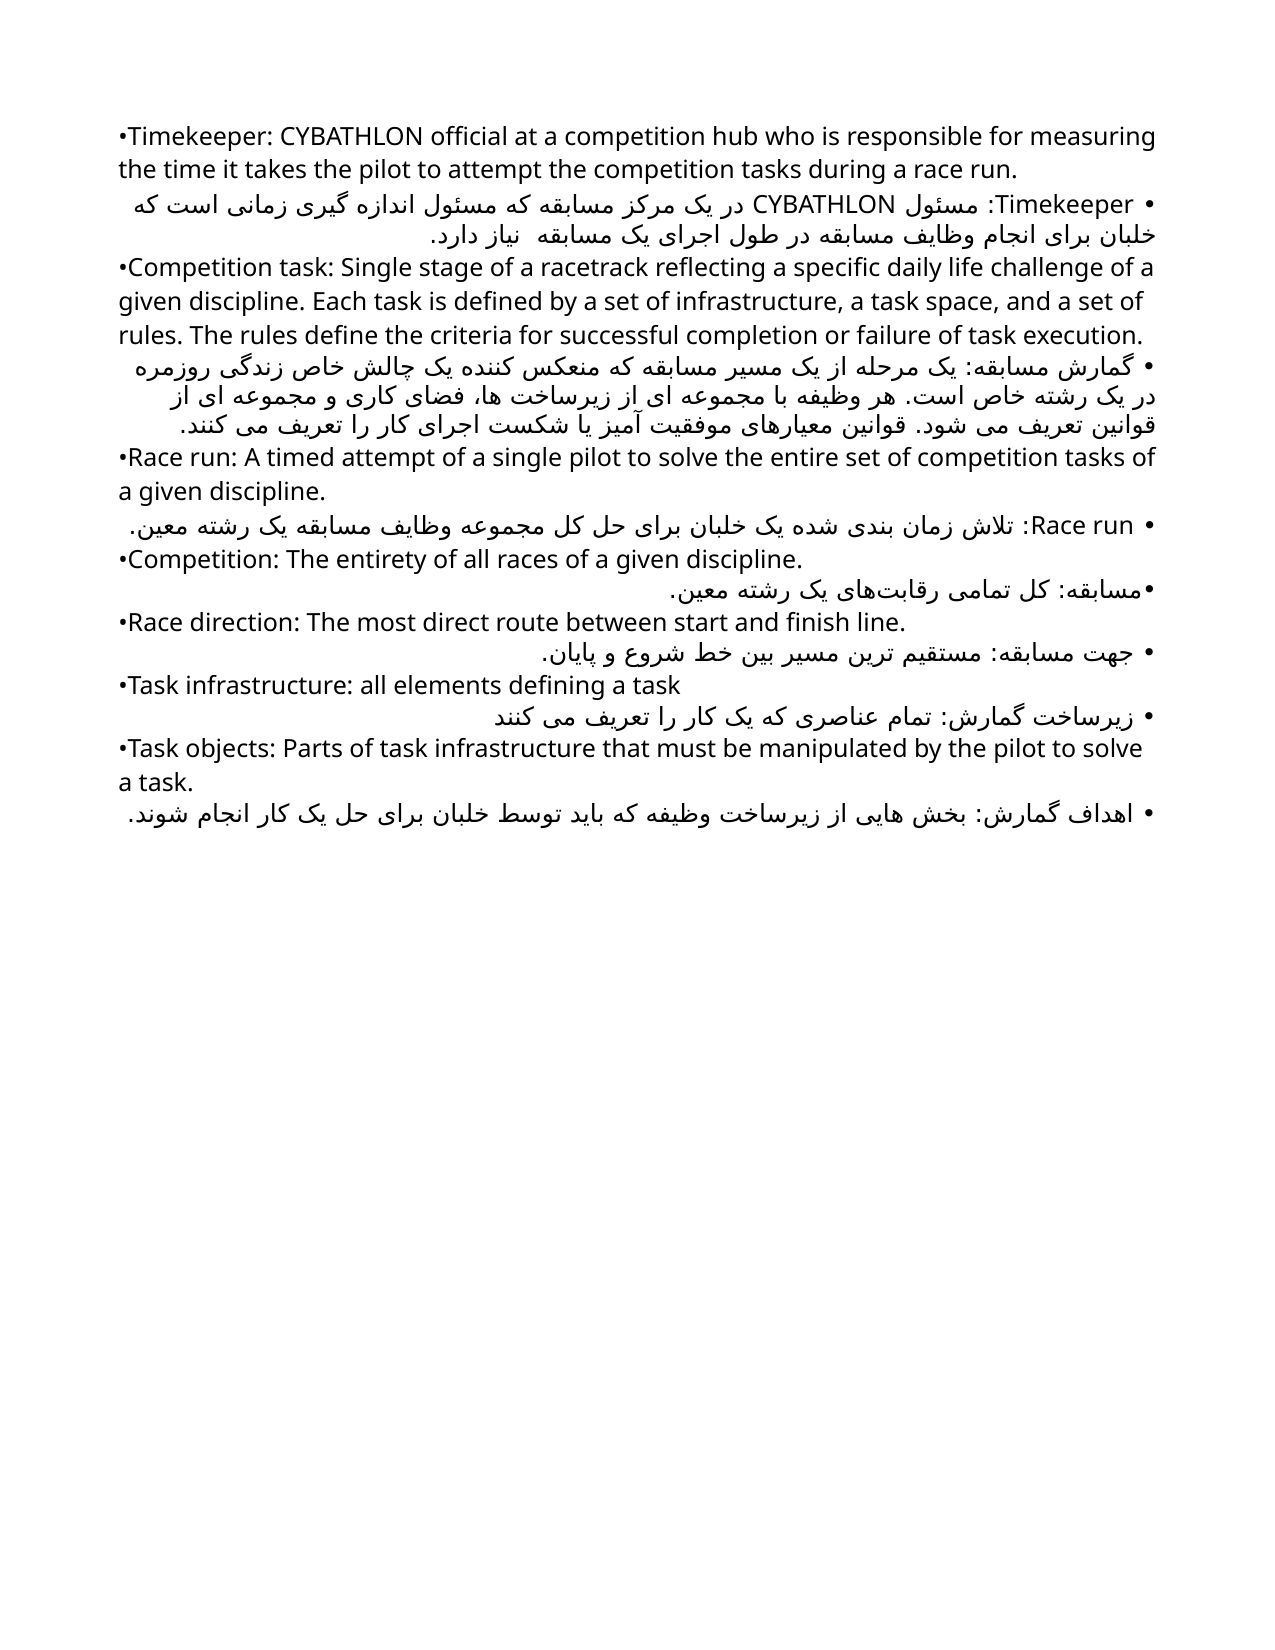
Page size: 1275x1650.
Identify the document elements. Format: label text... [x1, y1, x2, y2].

text •Competition: The entirety of all races of a given discipline. [118, 541, 1157, 575]
text •Race run: A timed attempt of a single pilot to solve the entire set of competition tasks of a given discipline. [118, 439, 1157, 507]
text •Task infrastructure: all elements defining a task [118, 668, 1157, 702]
text • گمارش مسابقه: یک مرحله از یک مسیر مسابقه که منعکس کننده یک چالش خاص زندگی روزمره در یک رشته خاص است. هر وظیفه با مجموعه ای از زیرساخت ها، فضای کاری و مجموعه ای از قوانین تعریف می شود. قوانین معیارهای موفقیت آمیز یا شکست اجرای کار را تعریف می کنند. [118, 352, 1157, 439]
text • اهداف گمارش: بخش هایی از زیرساخت وظیفه که باید توسط خلبان برای حل یک کار انجام شوند. [118, 799, 1157, 828]
text •Timekeeper: CYBATHLON official at a competition hub who is responsible for measuring the time it takes the pilot to attempt the competition tasks during a race run. [118, 118, 1157, 186]
text • جهت مسابقه: مستقیم ترین مسیر بین خط شروع و پایان. [118, 639, 1157, 668]
text •Race direction: The most direct route between start and finish line. [118, 604, 1157, 639]
text •Task objects: Parts of task infrastructure that must be manipulated by the pilot to solve a task. [118, 731, 1157, 799]
text • زیرساخت گمارش: تمام عناصری که یک کار را تعریف می کنند [118, 702, 1157, 731]
text •Competition task: Single stage of a racetrack reflecting a specific daily life challenge of a given discipline. Each task is defined by a set of infrastructure, a task space, and a set of rules. The rules define the criteria for successful completion or failure of task execution. [118, 249, 1157, 352]
text • Race run: تلاش زمان بندی شده یک خلبان برای حل کل مجموعه وظایف مسابقه یک رشته معین. [118, 507, 1157, 541]
text •مسابقه: کل تمامی رقابت‌های یک رشته معین. [118, 575, 1157, 604]
text • Timekeeper: مسئول CYBATHLON در یک مرکز مسابقه که مسئول اندازه گیری زمانی است که خلبان برای انجام وظایف مسابقه در طول اجرای یک مسابقه نیاز دارد. [118, 186, 1157, 249]
